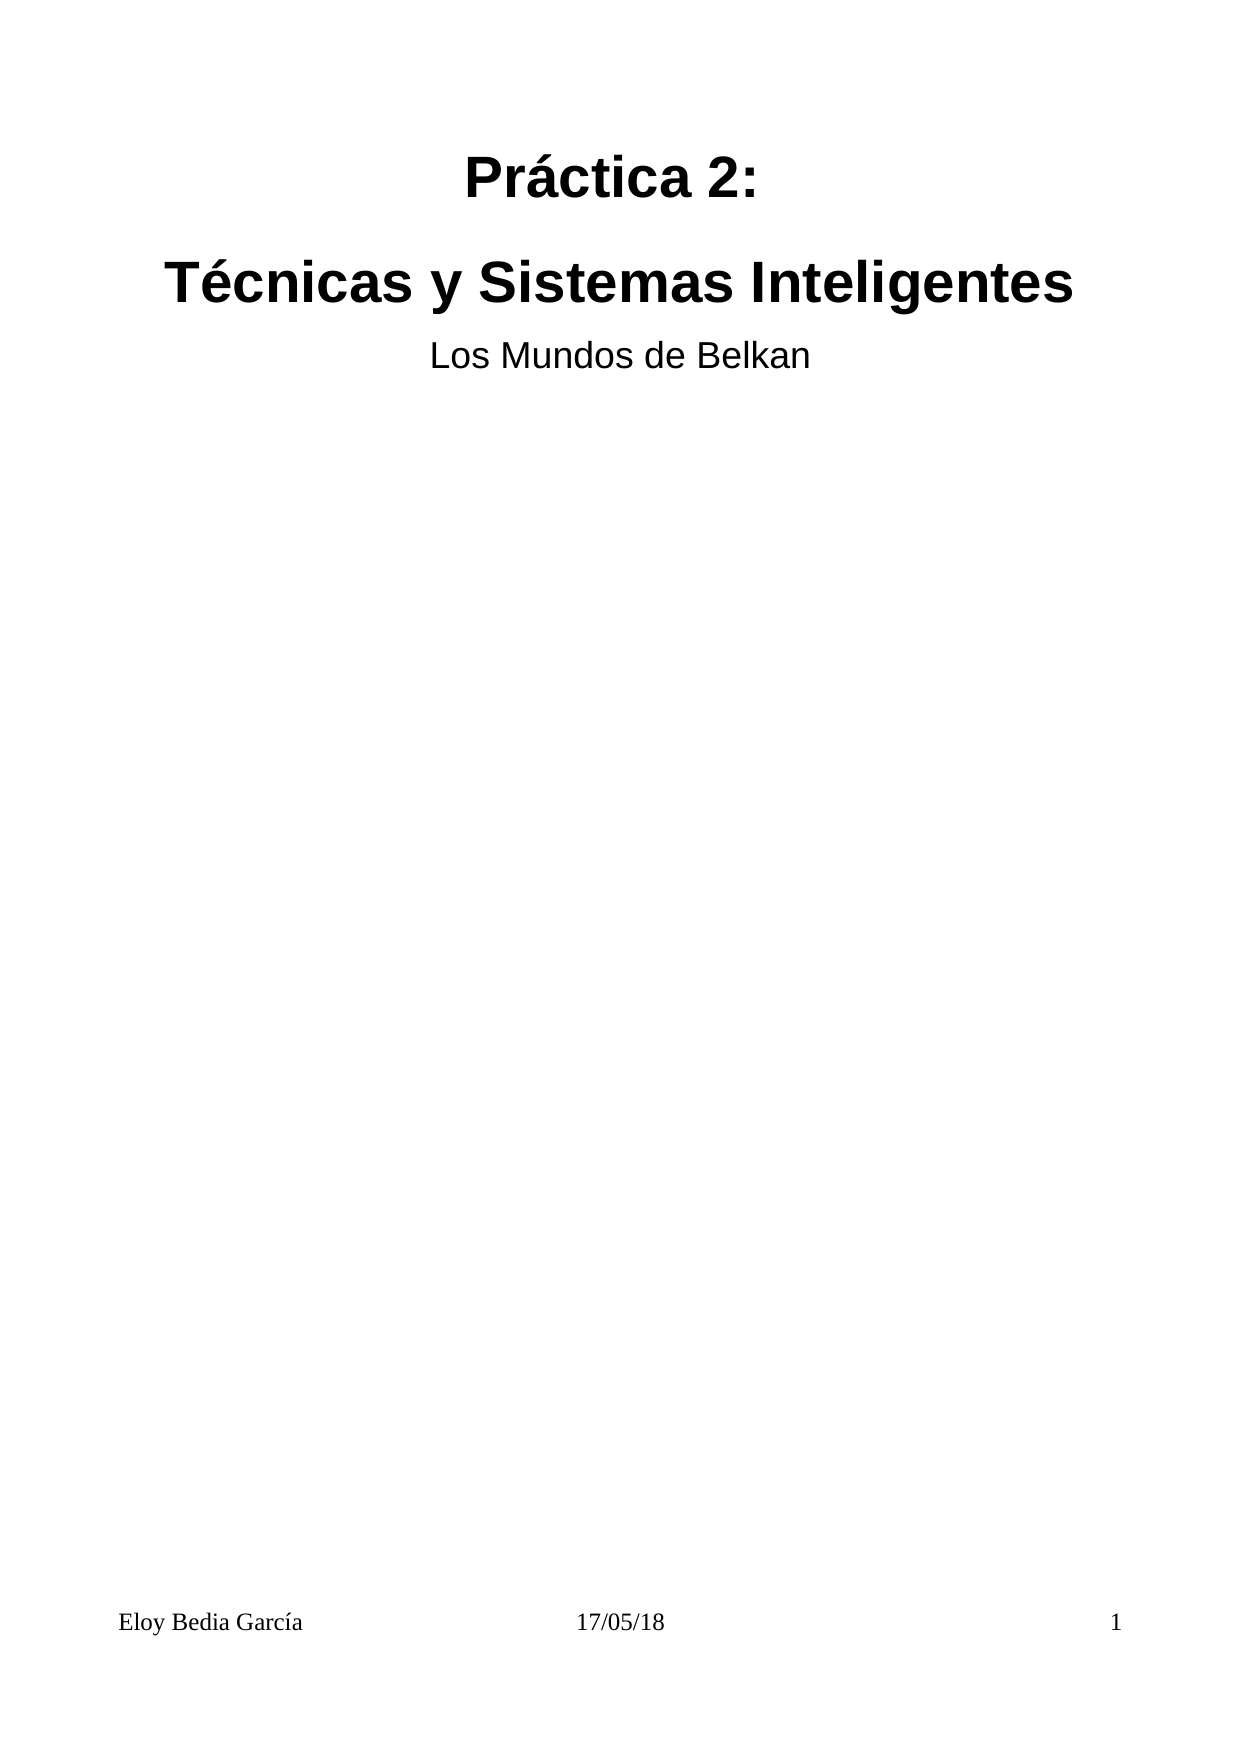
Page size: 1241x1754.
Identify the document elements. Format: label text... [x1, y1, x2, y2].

subtitle Los Mundos de Belkan [118, 333, 1122, 377]
title Práctica 2: [118, 143, 1122, 210]
title Técnicas y Sistemas Inteligentes [118, 248, 1122, 315]
